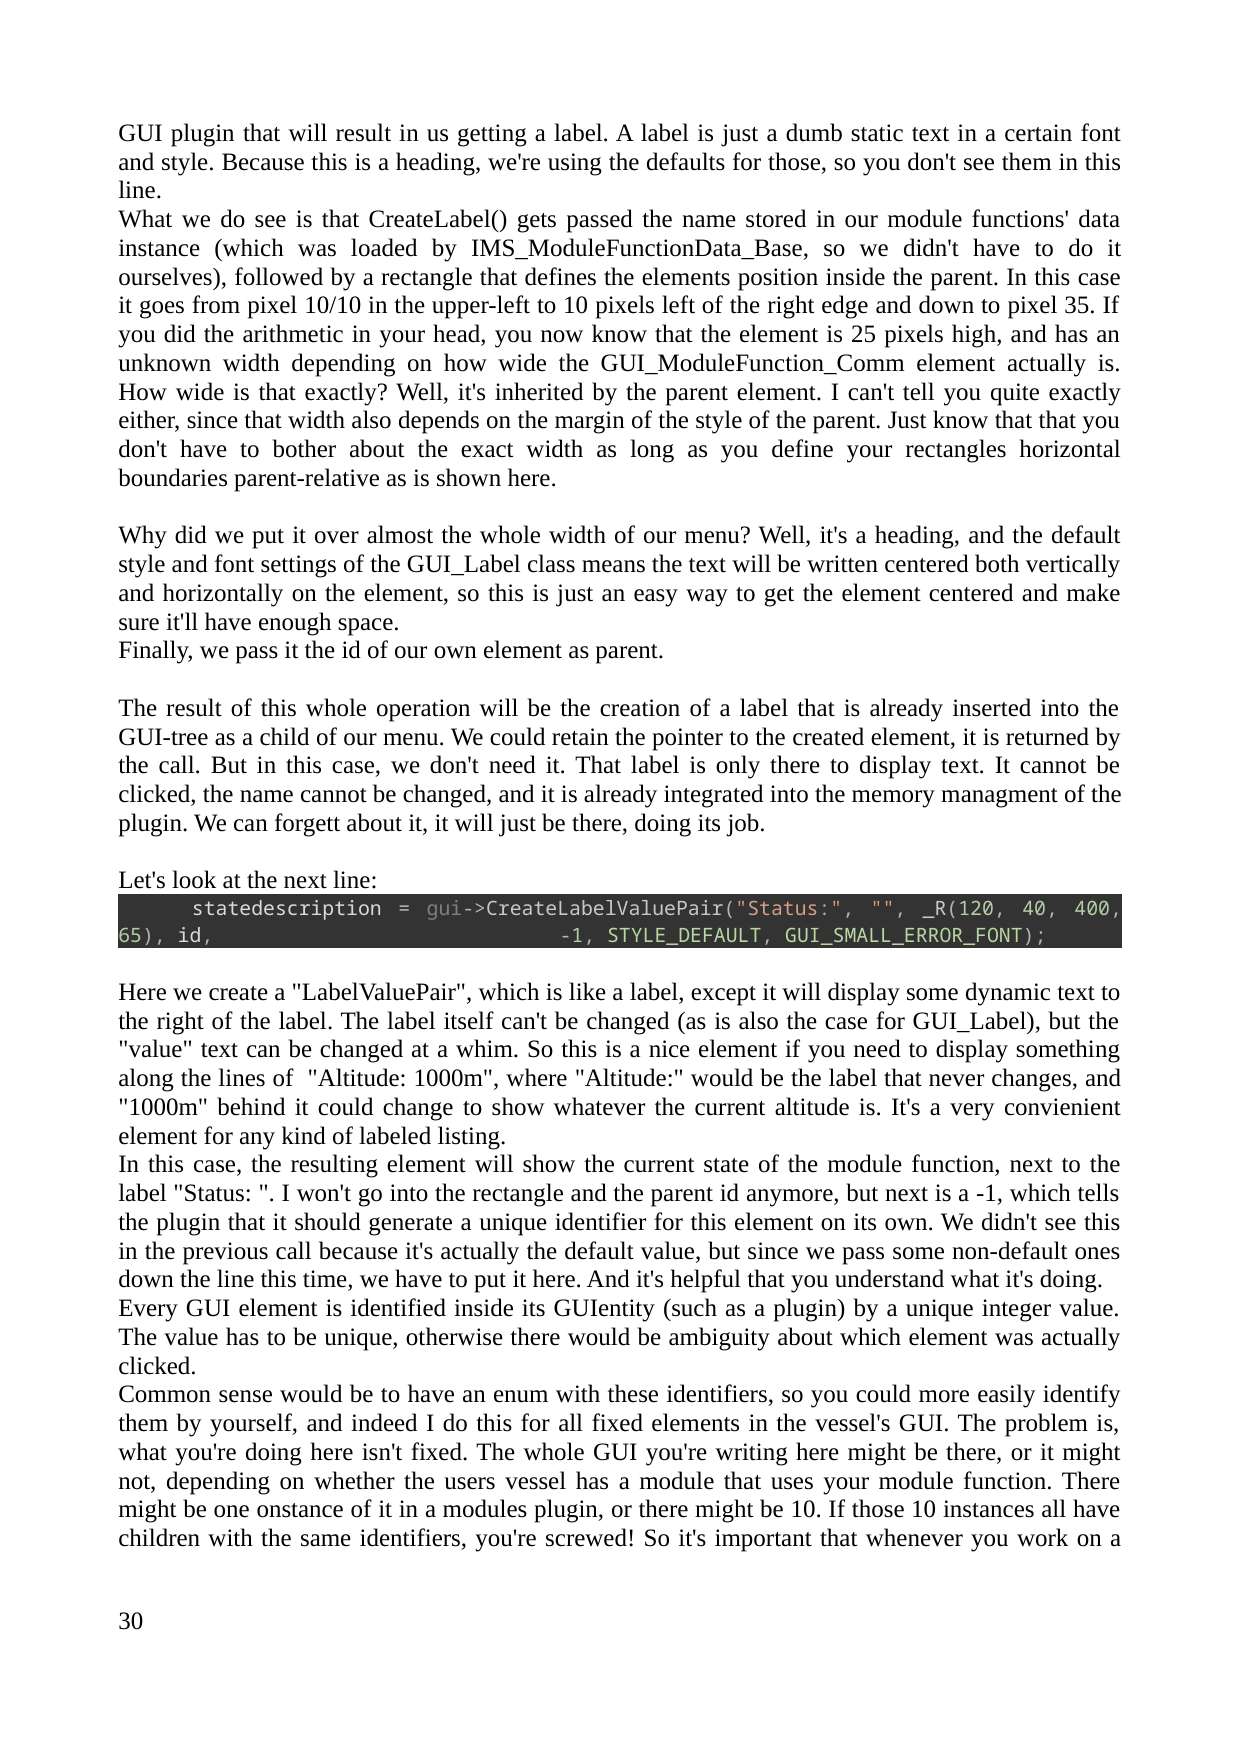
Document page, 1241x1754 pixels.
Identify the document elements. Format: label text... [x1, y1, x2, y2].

text In this case, the resulting element will show the current state of the module function, next to the label "Status: ". I won't go into the rectangle and the parent id anymore, but next is a -1, which tells the plugin that it should generate a unique identifier for this element on its own. We didn't see this in the previous call because it's actually the default value, but since we pass some non-default ones down the line this time, we have to put it here. And it's helpful that you understand what it's doing. [118, 1149, 1122, 1293]
text What we do see is that CreateLabel() gets passed the name stored in our module functions' data instance (which was loaded by IMS_ModuleFunctionData_Base, so we didn't have to do it ourselves), followed by a rectangle that defines the elements position inside the parent. In this case it goes from pixel 10/10 in the upper-left to 10 pixels left of the right edge and down to pixel 35. If you did the arithmetic in your head, you now know that the element is 25 pixels high, and has an unknown width depending on how wide the GUI_ModuleFunction_Comm element actually is. How wide is that exactly? Well, it's inherited by the parent element. I can't tell you quite exactly either, since that width also depends on the margin of the style of the parent. Just know that that you don't have to bother about the exact width as long as you define your rectangles horizontal boundaries parent-relative as is shown here. [118, 204, 1122, 492]
text Let's look at the next line: [118, 866, 1122, 894]
text statedescription = gui->CreateLabelValuePair("Status:", "", _R(120, 40, 400, 65), id, -1, STYLE_DEFAULT, GUI_SMALL_ERROR_FONT); [118, 894, 1122, 948]
text Here we create a "LabelValuePair", which is like a label, except it will display some dynamic text to the right of the label. The label itself can't be changed (as is also the case for GUI_Label), but the "value" text can be changed at a whim. So this is a nice element if you need to display something along the lines of "Altitude: 1000m", where "Altitude:" would be the label that never changes, and "1000m" behind it could change to show whatever the current altitude is. It's a very convienient element for any kind of labeled listing. [118, 977, 1122, 1149]
text The result of this whole operation will be the creation of a label that is already inserted into the GUI-tree as a child of our menu. We could retain the pointer to the created element, it is returned by the call. But in this case, we don't need it. That label is only there to display text. It cannot be clicked, the name cannot be changed, and it is already integrated into the memory managment of the plugin. We can forgett about it, it will just be there, doing its job. [118, 693, 1122, 837]
text Why did we put it over almost the whole width of our menu? Well, it's a heading, and the default style and font settings of the GUI_Label class means the text will be written centered both vertically and horizontally on the element, so this is just an easy way to get the element centered and make sure it'll have enough space. [118, 521, 1122, 636]
text Every GUI element is identified inside its GUIentity (such as a plugin) by a unique integer value. The value has to be unique, otherwise there would be ambiguity about which element was actually clicked. [118, 1293, 1122, 1379]
text GUI plugin that will result in us getting a label. A label is just a dumb static text in a certain font and style. Because this is a heading, we're using the defaults for those, so you don't see them in this line. [118, 118, 1122, 204]
text Finally, we pass it the id of our own element as parent. [118, 636, 1122, 664]
text Common sense would be to have an enum with these identifiers, so you could more easily identify them by yourself, and indeed I do this for all fixed elements in the vessel's GUI. The problem is, what you're doing here isn't fixed. The whole GUI you're writing here might be there, or it might not, depending on whether the users vessel has a module that uses your module function. There might be one onstance of it in a modules plugin, or there might be 10. If those 10 instances all have children with the same identifiers, you're screwed! So it's important that whenever you work on a [118, 1379, 1122, 1552]
